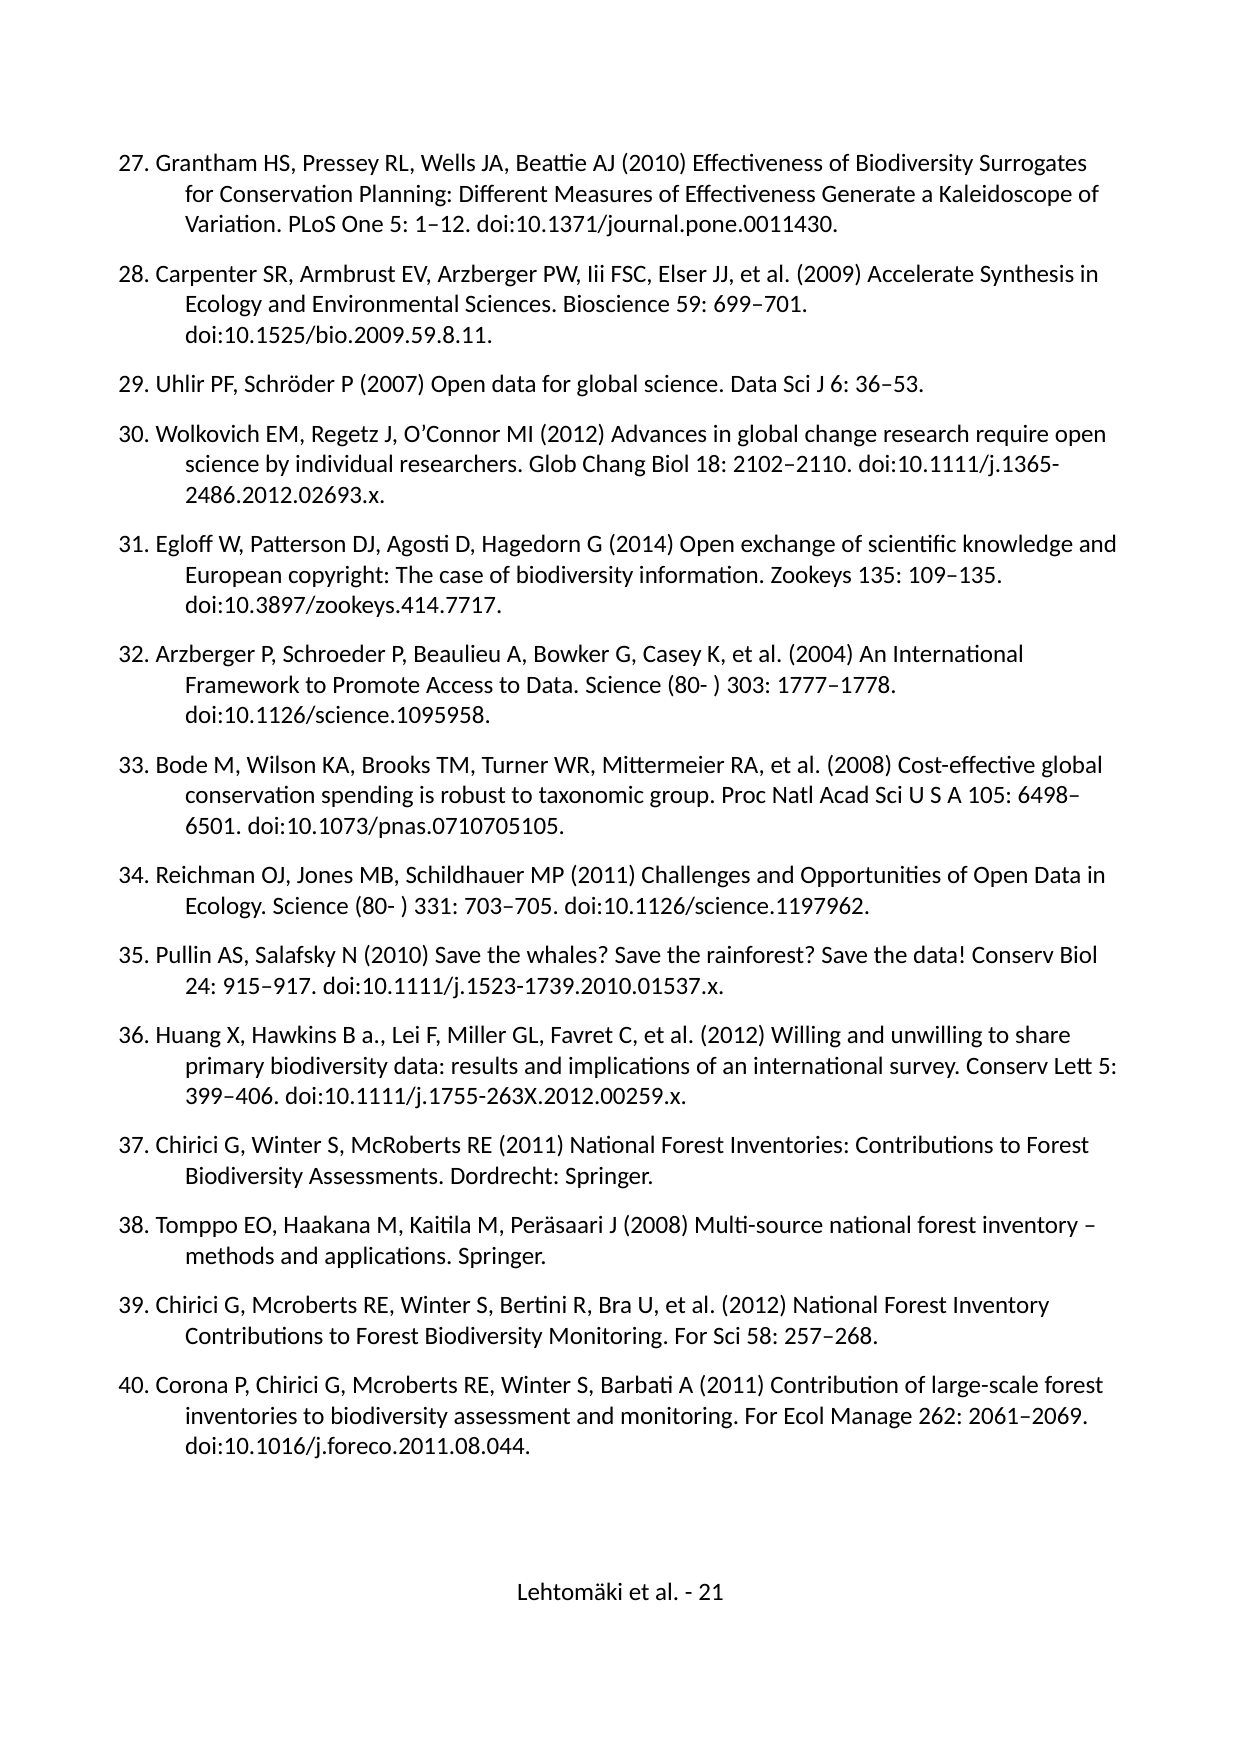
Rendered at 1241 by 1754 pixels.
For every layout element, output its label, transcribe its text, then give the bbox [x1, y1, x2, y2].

text 35. Pullin AS, Salafsky N (2010) Save the whales? Save the rainforest? Save the data! Conserv Biol 24: 915–917. doi:10.1111/j.1523-1739.2010.01537.x. [118, 939, 1122, 1000]
text 33. Bode M, Wilson KA, Brooks TM, Turner WR, Mittermeier RA, et al. (2008) Cost-effective global conservation spending is robust to taxonomic group. Proc Natl Acad Sci U S A 105: 6498–6501. doi:10.1073/pnas.0710705105. [118, 749, 1122, 841]
text 28. Carpenter SR, Armbrust EV, Arzberger PW, Iii FSC, Elser JJ, et al. (2009) Accelerate Synthesis in Ecology and Environmental Sciences. Bioscience 59: 699–701. doi:10.1525/bio.2009.59.8.11. [118, 258, 1122, 349]
text 32. Arzberger P, Schroeder P, Beaulieu A, Bowker G, Casey K, et al. (2004) An International Framework to Promote Access to Data. Science (80- ) 303: 1777–1778. doi:10.1126/science.1095958. [118, 639, 1122, 730]
text 27. Grantham HS, Pressey RL, Wells JA, Beattie AJ (2010) Effectiveness of Biodiversity Surrogates for Conservation Planning: Different Measures of Effectiveness Generate a Kaleidoscope of Variation. PLoS One 5: 1–12. doi:10.1371/journal.pone.0011430. [118, 148, 1122, 239]
text 29. Uhlir PF, Schröder P (2007) Open data for global science. Data Sci J 6: 36–53. [118, 368, 1122, 399]
text 40. Corona P, Chirici G, Mcroberts RE, Winter S, Barbati A (2011) Contribution of large-scale forest inventories to biodiversity assessment and monitoring. For Ecol Manage 262: 2061–2069. doi:10.1016/j.foreco.2011.08.044. [118, 1369, 1122, 1461]
text 38. Tomppo EO, Haakana M, Kaitila M, Peräsaari J (2008) Multi-source national forest inventory – methods and applications. Springer. [118, 1209, 1122, 1271]
text 30. Wolkovich EM, Regetz J, O’Connor MI (2012) Advances in global change research require open science by individual researchers. Glob Chang Biol 18: 2102–2110. doi:10.1111/j.1365-2486.2012.02693.x. [118, 418, 1122, 509]
text 34. Reichman OJ, Jones MB, Schildhauer MP (2011) Challenges and Opportunities of Open Data in Ecology. Science (80- ) 331: 703–705. doi:10.1126/science.1197962. [118, 859, 1122, 921]
text 31. Egloff W, Patterson DJ, Agosti D, Hagedorn G (2014) Open exchange of scientific knowledge and European copyright: The case of biodiversity information. Zookeys 135: 109–135. doi:10.3897/zookeys.414.7717. [118, 528, 1122, 620]
text 39. Chirici G, Mcroberts RE, Winter S, Bertini R, Bra U, et al. (2012) National Forest Inventory Contributions to Forest Biodiversity Monitoring. For Sci 58: 257–268. [118, 1289, 1122, 1351]
text 36. Huang X, Hawkins B a., Lei F, Miller GL, Favret C, et al. (2012) Willing and unwilling to share primary biodiversity data: results and implications of an international survey. Conserv Lett 5: 399–406. doi:10.1111/j.1755-263X.2012.00259.x. [118, 1019, 1122, 1111]
text 37. Chirici G, Winter S, McRoberts RE (2011) National Forest Inventories: Contributions to Forest Biodiversity Assessments. Dordrecht: Springer. [118, 1130, 1122, 1191]
